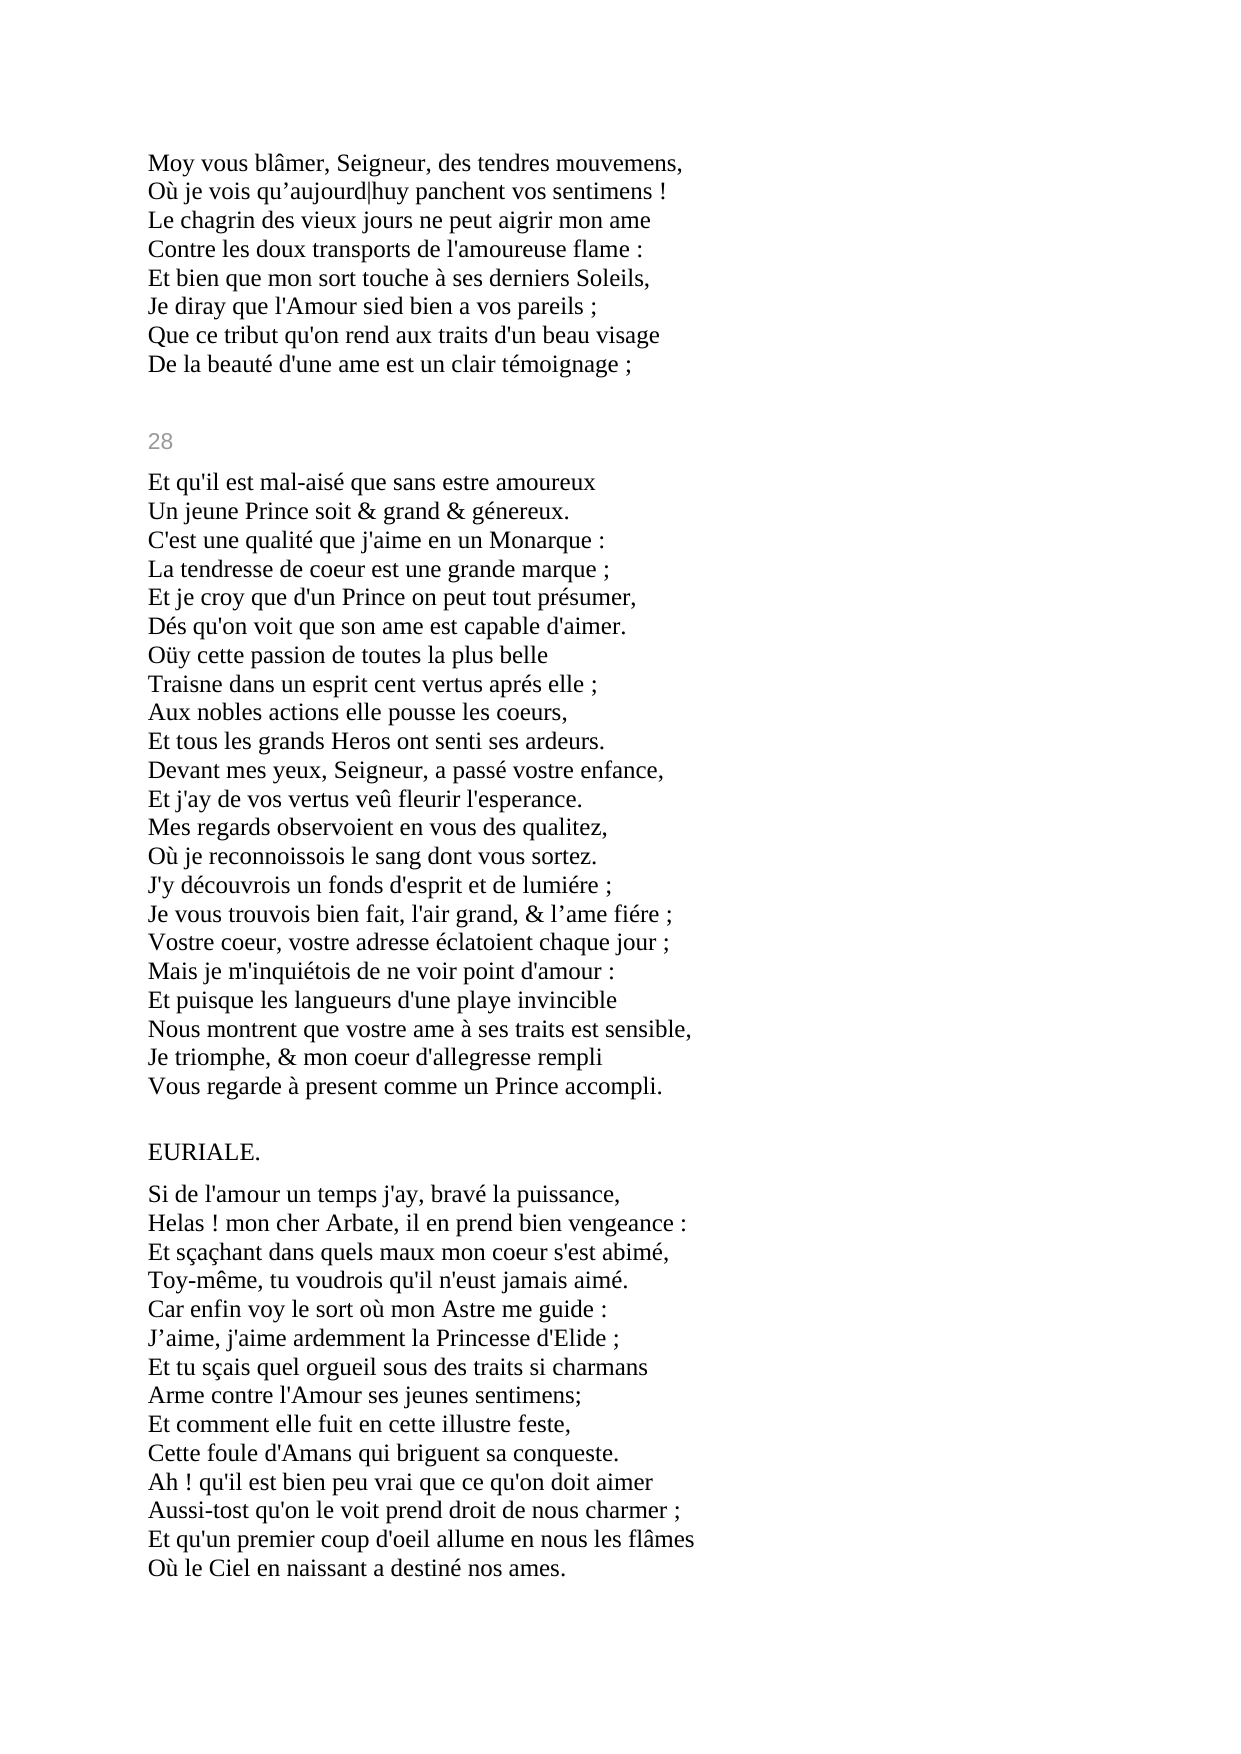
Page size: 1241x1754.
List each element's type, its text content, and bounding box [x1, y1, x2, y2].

text Mais je m'inquiétois de ne voir point d'amour : [148, 956, 1093, 985]
text Et je croy que d'un Prince on peut tout présumer, [148, 582, 1093, 611]
text J'y découvrois un fonds d'esprit et de lumiére ; [148, 870, 1093, 899]
text C'est une qualité que j'aime en un Monarque : [148, 525, 1093, 554]
text Aux nobles actions elle pousse les coeurs, [148, 697, 1093, 726]
text Arme contre l'Amour ses jeunes sentimens; [148, 1381, 1093, 1409]
text Mes regards observoient en vous des qualitez, [148, 812, 1093, 841]
text Helas ! mon cher Arbate, il en prend bien vengeance : [148, 1208, 1093, 1237]
text Où le Ciel en naissant a destiné nos ames. [148, 1553, 1093, 1582]
text Et qu'il est mal-aisé que sans estre amoureux [148, 467, 1093, 496]
text 28 [173, 428, 1093, 455]
text Et puisque les langueurs d'une playe invincible [148, 985, 1093, 1014]
text Et bien que mon sort touche à ses derniers Soleils, [148, 263, 1093, 291]
text Traisne dans un esprit cent vertus aprés elle ; [148, 669, 1093, 697]
text Et sçaçhant dans quels maux mon coeur s'est abimé, [148, 1237, 1093, 1266]
text Vous regarde à present comme un Prince accompli. [148, 1071, 1093, 1100]
text Vostre coeur, vostre adresse éclatoient chaque jour ; [148, 927, 1093, 956]
text Cette foule d'Amans qui briguent sa conqueste. [148, 1438, 1093, 1467]
text Aussi-tost qu'on le voit prend droit de nous charmer ; [148, 1496, 1093, 1524]
text Et qu'un premier coup d'oeil allume en nous les flâmes [148, 1524, 1093, 1553]
text Un jeune Prince soit & grand & génereux. [148, 496, 1093, 525]
text Moy vous blâmer, Seigneur, des tendres mouvemens, [148, 148, 1093, 176]
text Toy-même, tu voudrois qu'il n'eust jamais aimé. [148, 1266, 1093, 1294]
text Oüy cette passion de toutes la plus belle [148, 640, 1093, 669]
text Car enfin voy le sort où mon Astre me guide : [148, 1294, 1093, 1323]
text Où je reconnoissois le sang dont vous sortez. [148, 841, 1093, 870]
text Que ce tribut qu'on rend aux traits d'un beau visage [148, 320, 1093, 349]
text Si de l'amour un temps j'ay, bravé la puissance, [148, 1179, 1093, 1208]
text Je diray que l'Amour sied bien a vos pareils ; [148, 291, 1093, 320]
text J’aime, j'aime ardemment la Princesse d'Elide ; [148, 1323, 1093, 1352]
text Nous montrent que vostre ame à ses traits est sensible, [148, 1014, 1093, 1042]
text Je vous trouvois bien fait, l'air grand, & l’ame fiére ; [148, 899, 1093, 927]
text Le chagrin des vieux jours ne peut aigrir mon ame [148, 205, 1093, 234]
text Où je vois qu’aujourd|huy panchent vos sentimens ! [148, 176, 1093, 205]
text Et comment elle fuit en cette illustre feste, [148, 1409, 1093, 1438]
text Je triomphe, & mon coeur d'allegresse rempli [148, 1042, 1093, 1071]
text De la beauté d'une ame est un clair témoignage ; [148, 349, 1093, 378]
text Et tous les grands Heros ont senti ses ardeurs. [148, 726, 1093, 755]
text La tendresse de coeur est une grande marque ; [148, 554, 1093, 582]
text Et tu sçais quel orgueil sous des traits si charmans [148, 1352, 1093, 1381]
text EURIALE. [148, 1137, 1093, 1166]
text Ah ! qu'il est bien peu vrai que ce qu'on doit aimer [148, 1467, 1093, 1496]
text Contre les doux transports de l'amoureuse flame : [148, 234, 1093, 263]
text Devant mes yeux, Seigneur, a passé vostre enfance, [148, 755, 1093, 784]
text Et j'ay de vos vertus veû fleurir l'esperance. [148, 784, 1093, 812]
text Dés qu'on voit que son ame est capable d'aimer. [148, 611, 1093, 640]
